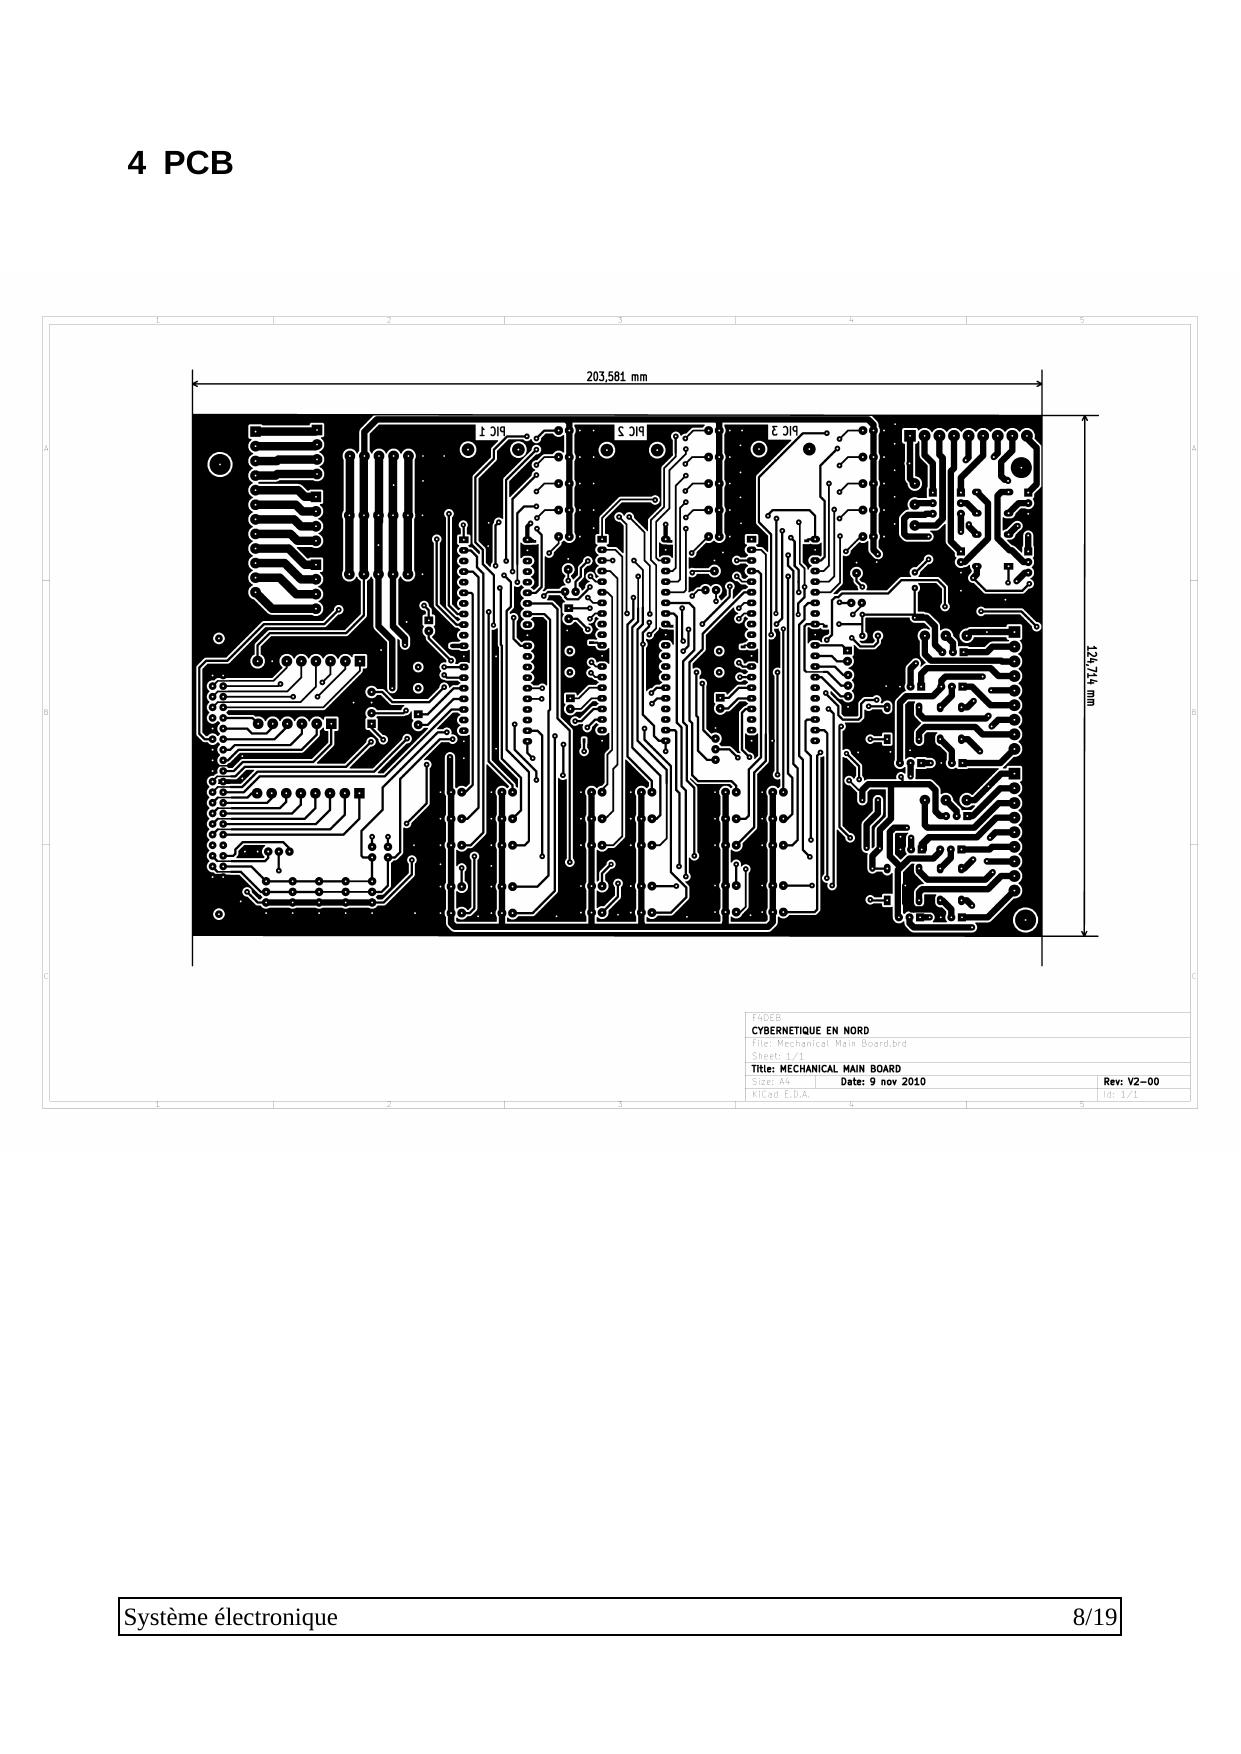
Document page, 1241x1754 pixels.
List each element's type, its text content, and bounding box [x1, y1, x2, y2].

subtitle PCB [118, 143, 1122, 182]
picture [0, 274, 1241, 1152]
